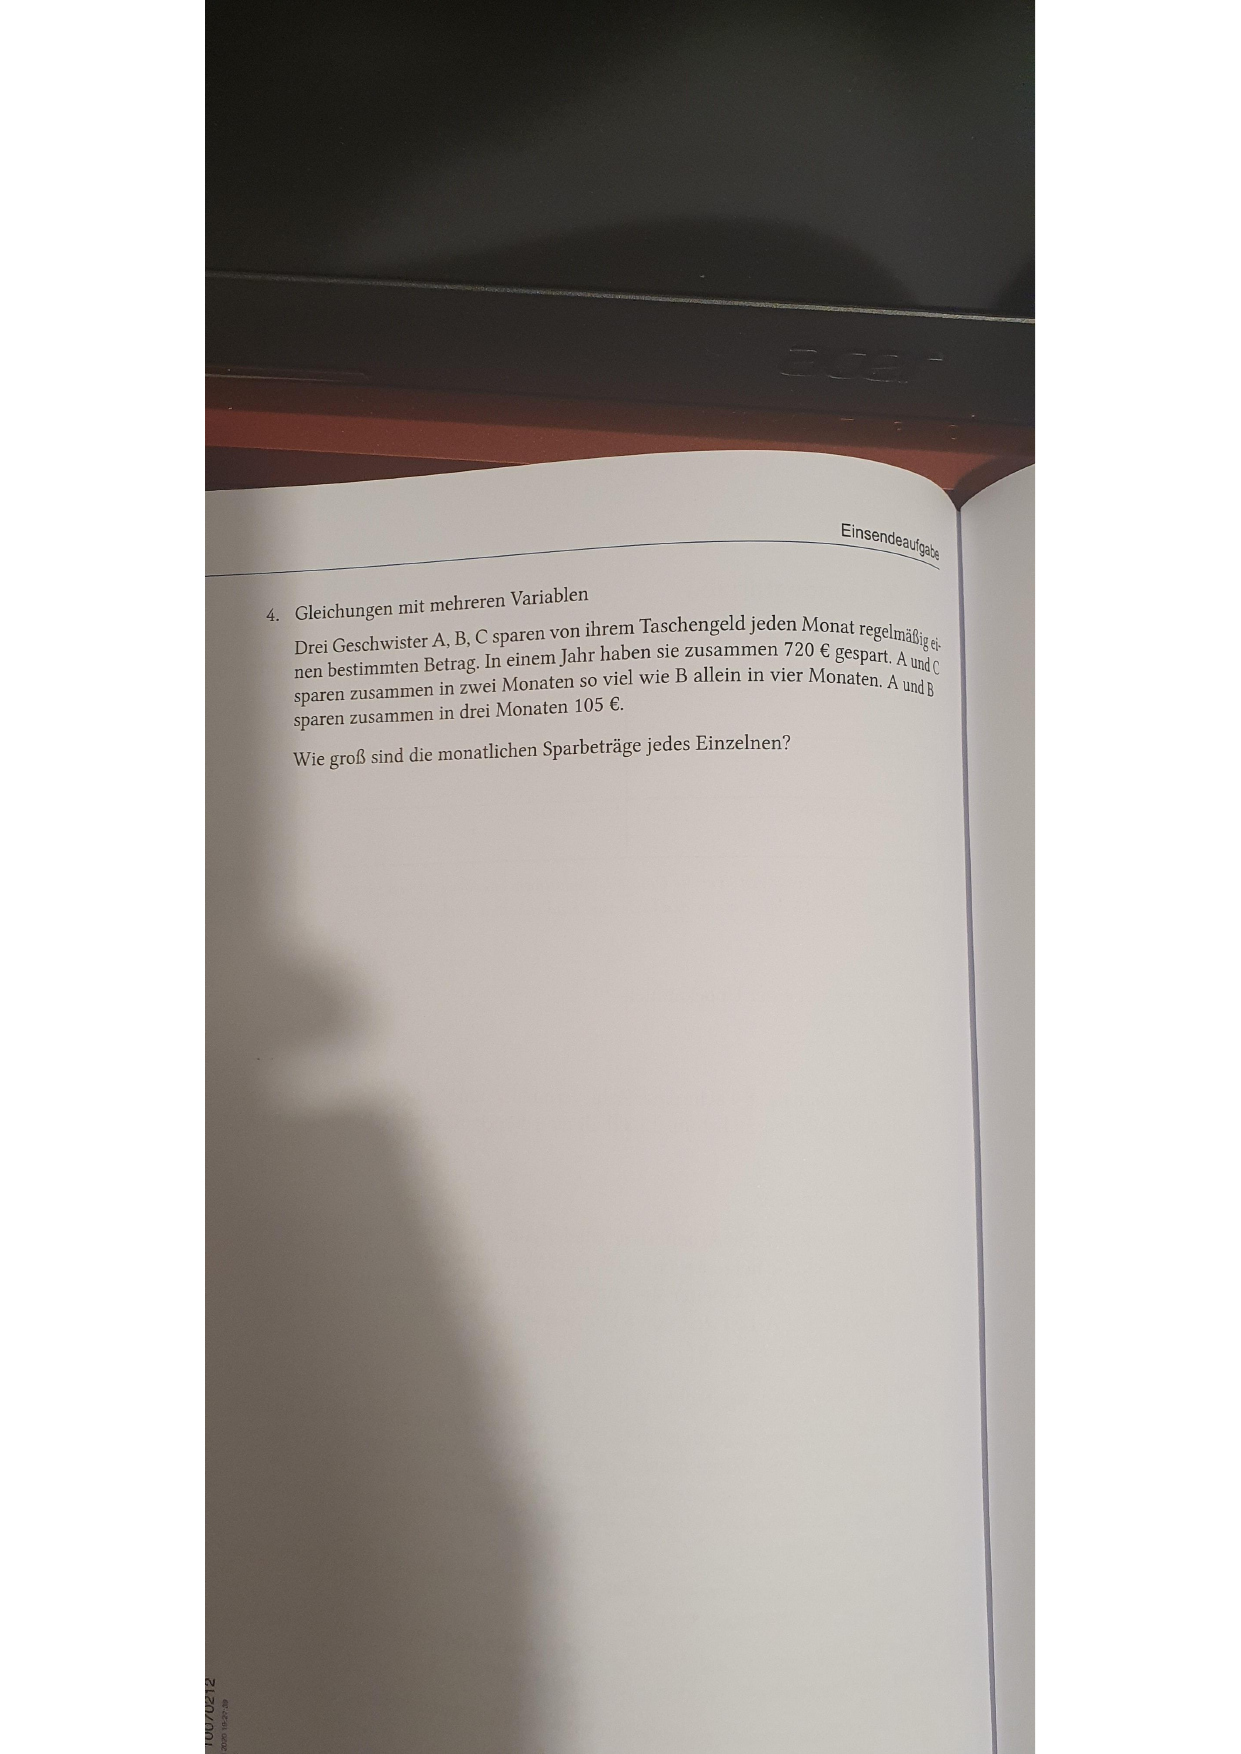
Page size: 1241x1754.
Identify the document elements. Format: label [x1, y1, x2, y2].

picture [205, 0, 1035, 1754]
